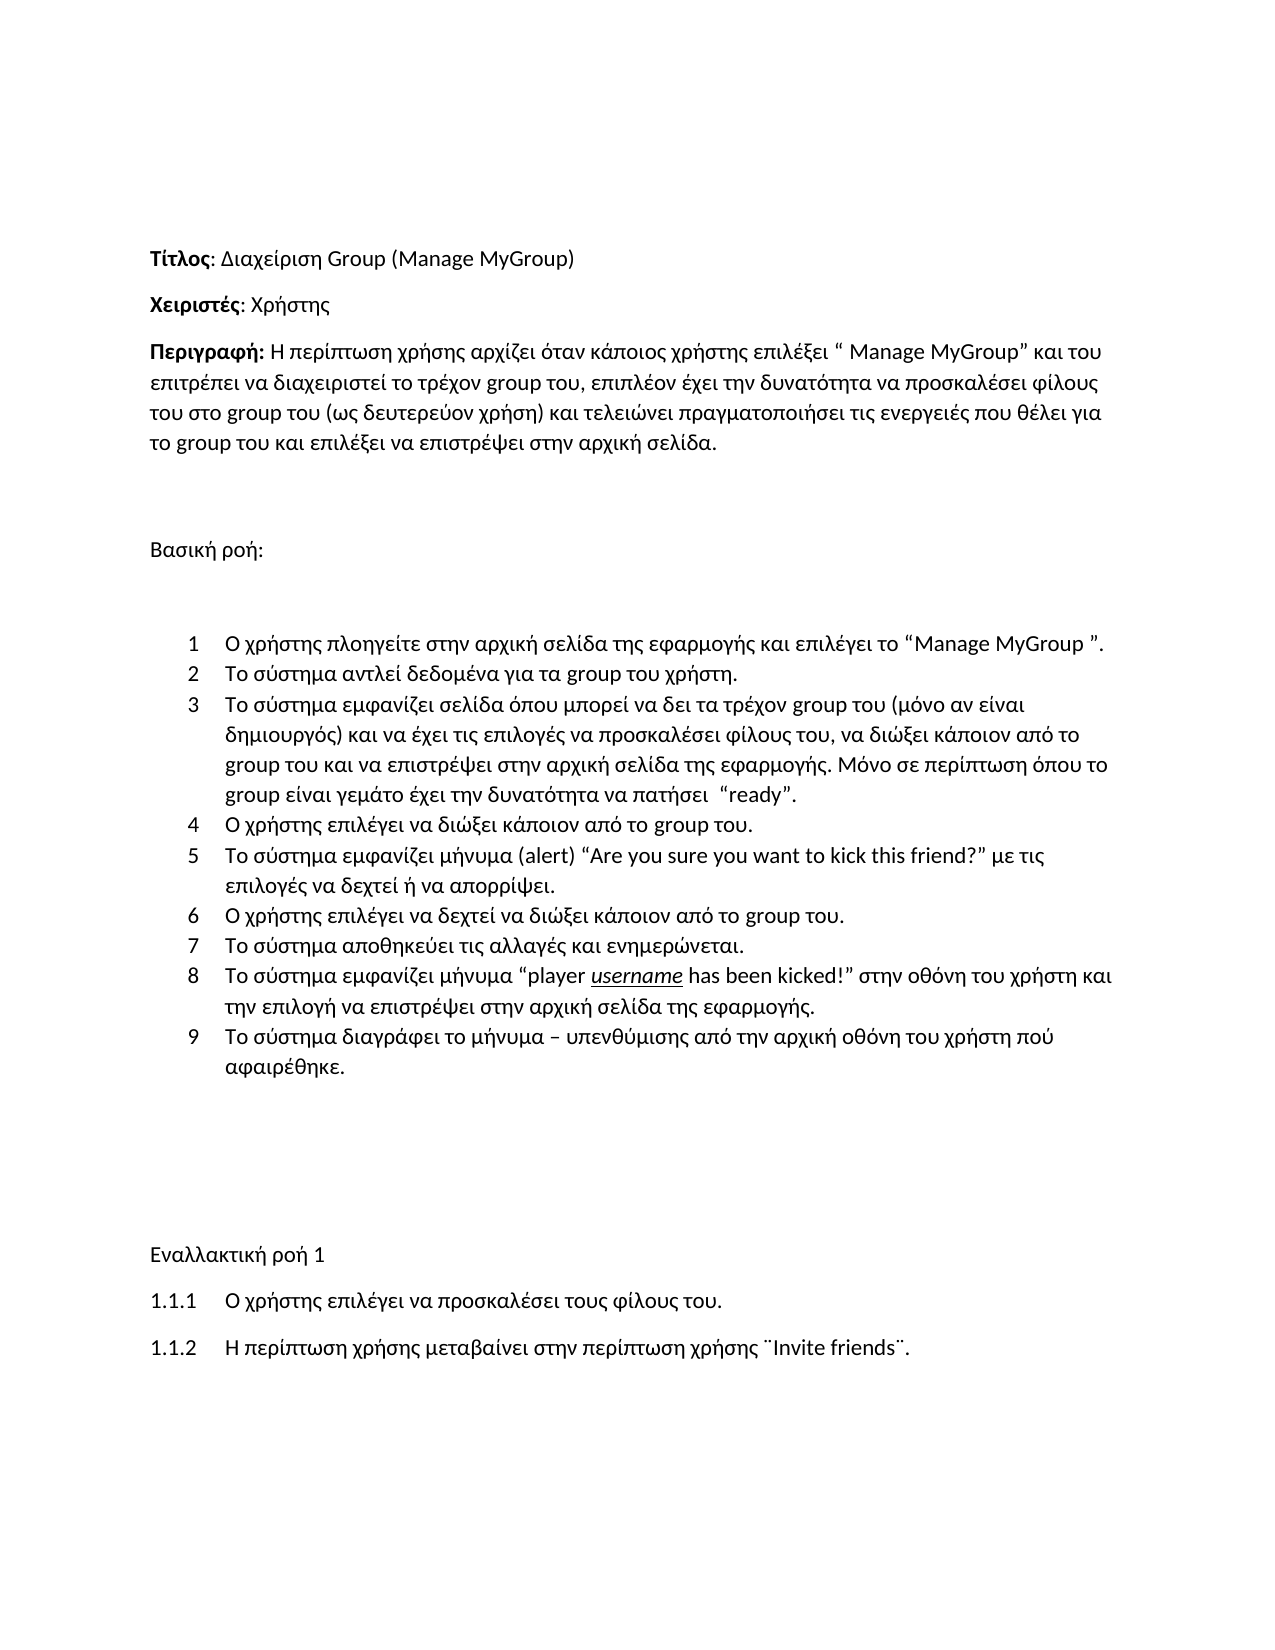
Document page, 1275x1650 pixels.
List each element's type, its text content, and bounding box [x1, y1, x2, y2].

text Τίτλος: Διαχείριση Group (Manage MyGroup) [150, 244, 1125, 272]
list Ο χρήστης επιλέγει να διώξει κάποιον από το group του. [187, 811, 1125, 839]
text Περιγραφή: Η περίπτωση χρήσης αρχίζει όταν κάποιος χρήστης επιλέξει “ Manage MyGroup” και του επιτρέπει να διαχειριστεί το τρέχον group του, επιπλέον έχει την δυνατότητα να προσκαλέσει φίλους του στο group του (ως δευτερεύον χρήση) και τελειώνει πραγματοποιήσει τις ενεργειές που θέλει για το group του και επιλέξει να επιστρέψει στην αρχική σελίδα. [150, 337, 1125, 456]
list Το σύστημα εμφανίζει μήνυμα “player username has been kicked!” στην οθόνη του χρήστη και την επιλογή να επιστρέψει στην αρχική σελίδα της εφαρμογής. [187, 962, 1125, 1020]
text 1.1.2 Η περίπτωση χρήσης μεταβαίνει στην περίπτωση χρήσης ¨Invite friends¨. [150, 1333, 1125, 1362]
list Το σύστημα αντλεί δεδομένα για τα group του χρήστη. [187, 659, 1125, 688]
list Το σύστημα εμφανίζει σελίδα όπου μπορεί να δει τα τρέχον group του (μόνο αν είναι δημιουργός) και να έχει τις επιλογές να προσκαλέσει φίλους του, να διώξει κάποιον από το group του και να επιστρέψει στην αρχική σελίδα της εφαρμογής. Μόνο σε περίπτωση όπου το group είναι γεμάτο έχει την δυνατότητα να πατήσει “ready”. [187, 690, 1125, 808]
list Το σύστημα αποθηκεύει τις αλλαγές και ενημερώνεται. [187, 931, 1125, 959]
text Βασική ροή: [150, 536, 1125, 564]
list Ο χρήστης επιλέγει να δεχτεί να διώξει κάποιον από το group του. [187, 901, 1125, 929]
list Ο χρήστης πλοηγείτε στην αρχική σελίδα της εφαρμογής και επιλέγει το “Manage MyGroup ”. [187, 629, 1125, 657]
text Εναλλακτική ροή 1 [150, 1240, 1125, 1268]
text Χειριστές: Χρήστης [150, 291, 1125, 319]
list Το σύστημα διαγράφει το μήνυμα – υπενθύμισης από την αρχική οθόνη του χρήστη πού αφαιρέθηκε. [187, 1022, 1125, 1080]
text 1.1.1 Ο χρήστης επιλέγει να προσκαλέσει τους φίλους του. [150, 1287, 1125, 1315]
list Το σύστημα εμφανίζει μήνυμα (alert) “Are you sure you want to kick this friend?” με τις επιλογές να δεχτεί ή να απορρίψει. [187, 841, 1125, 899]
